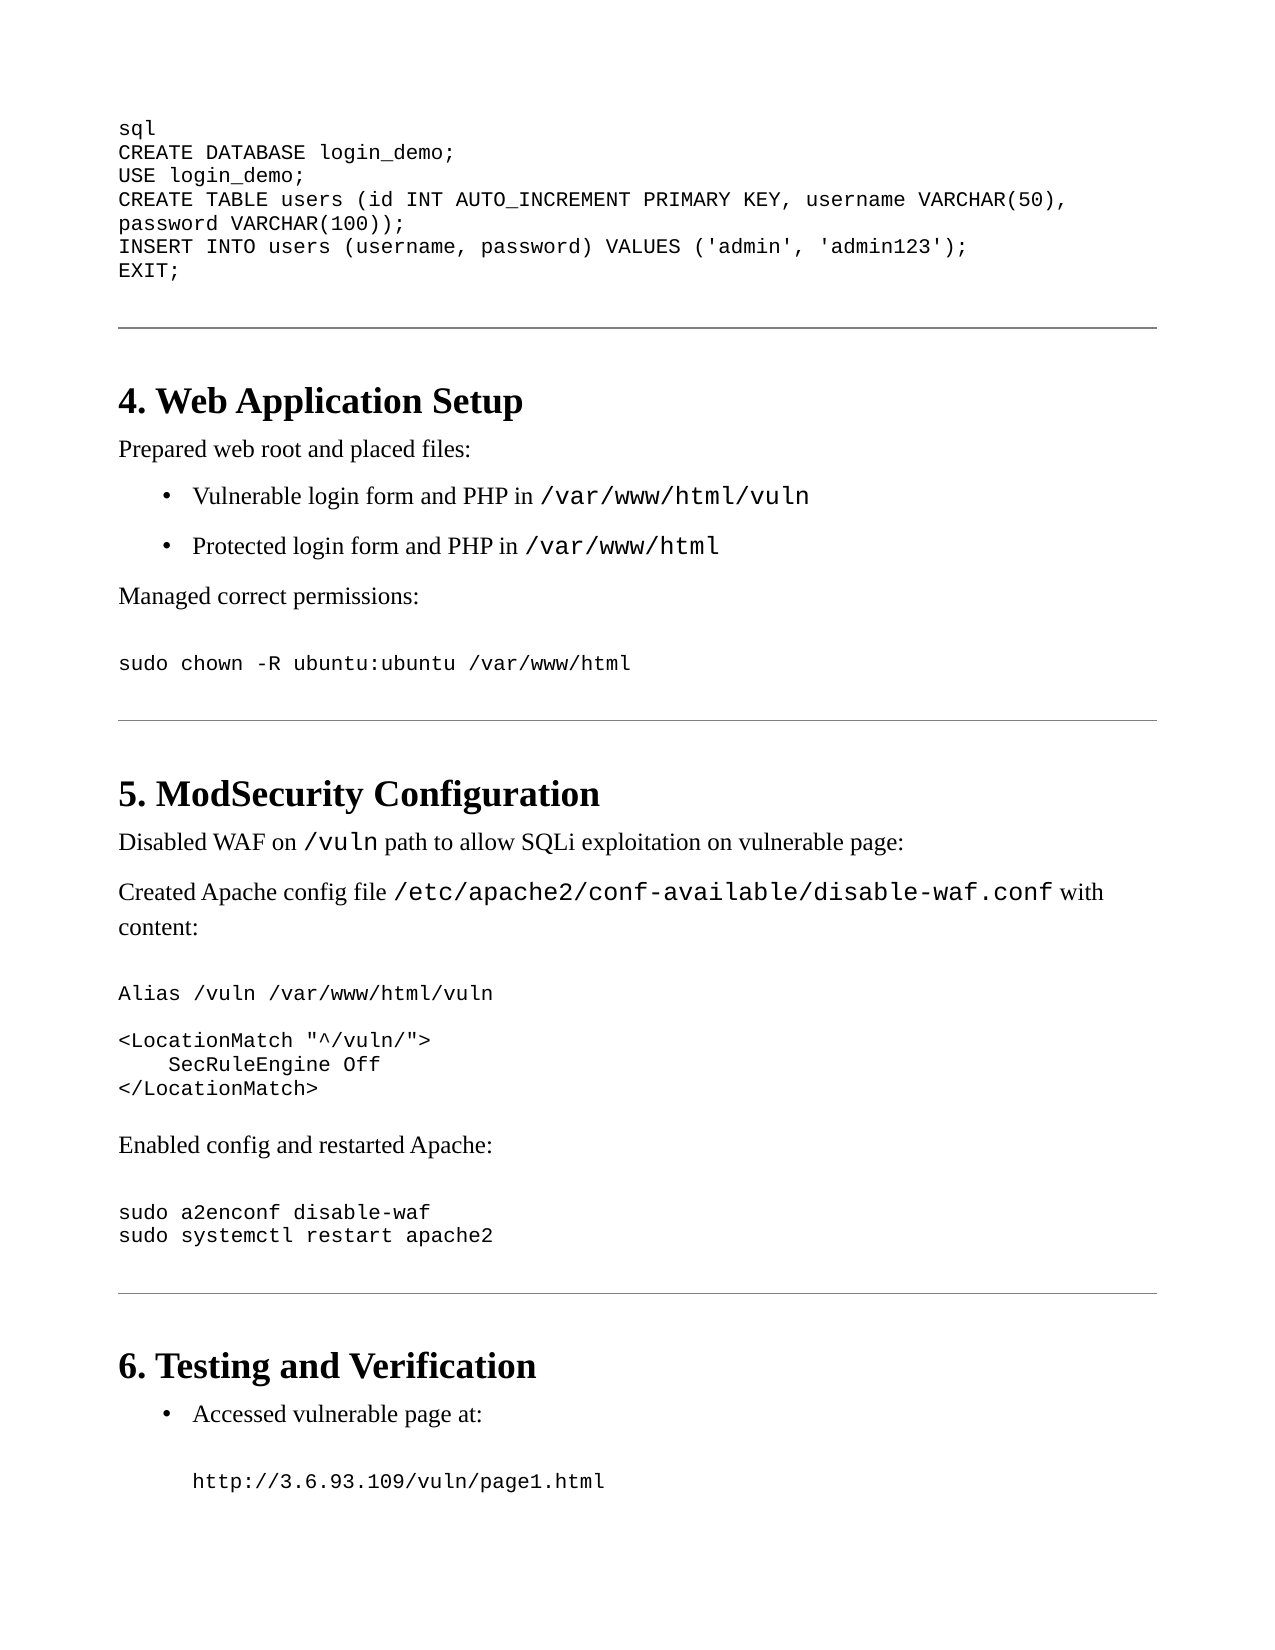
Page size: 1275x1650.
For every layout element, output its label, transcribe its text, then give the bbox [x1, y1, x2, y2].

text <LocationMatch "^/vuln/"> [118, 1030, 1157, 1054]
text EXIT; [118, 260, 1157, 284]
list Accessed vulnerable page at: [162, 1399, 1157, 1428]
text CREATE TABLE users (id INT AUTO_INCREMENT PRIMARY KEY, username VARCHAR(50), password VARCHAR(100)); [118, 189, 1157, 236]
list Vulnerable login form and PHP in /var/www/html/vuln [162, 481, 1157, 512]
text Prepared web root and placed files: [118, 434, 1157, 463]
text sudo chown -R ubuntu:ubuntu /var/www/html [118, 653, 1157, 676]
text Managed correct permissions: [118, 581, 1157, 610]
text sql [118, 118, 1157, 142]
text SecRuleEngine Off [118, 1054, 1157, 1077]
text sudo a2enconf disable-waf [118, 1202, 1157, 1226]
text Alias /vuln /var/www/html/vuln [118, 983, 1157, 1007]
text INSERT INTO users (username, password) VALUES ('admin', 'admin123'); [118, 236, 1157, 260]
text sudo systemctl restart apache2 [118, 1226, 1157, 1249]
list http://3.6.93.109/vuln/page1.html [162, 1471, 1157, 1494]
subtitle 4. Web Application Setup [118, 378, 1157, 421]
subtitle 5. ModSecurity Configuration [118, 771, 1157, 814]
text </LocationMatch> [118, 1077, 1157, 1101]
text Disabled WAF on /vuln path to allow SQLi exploitation on vulnerable page: [118, 827, 1157, 857]
subtitle 6. Testing and Verification [118, 1344, 1157, 1387]
text Enabled config and restarted Apache: [118, 1131, 1157, 1159]
text USE login_demo; [118, 165, 1157, 189]
text CREATE DATABASE login_demo; [118, 142, 1157, 165]
list Protected login form and PHP in /var/www/html [162, 531, 1157, 562]
text Created Apache config file /etc/apache2/conf-available/disable-waf.conf with content: [118, 877, 1157, 940]
